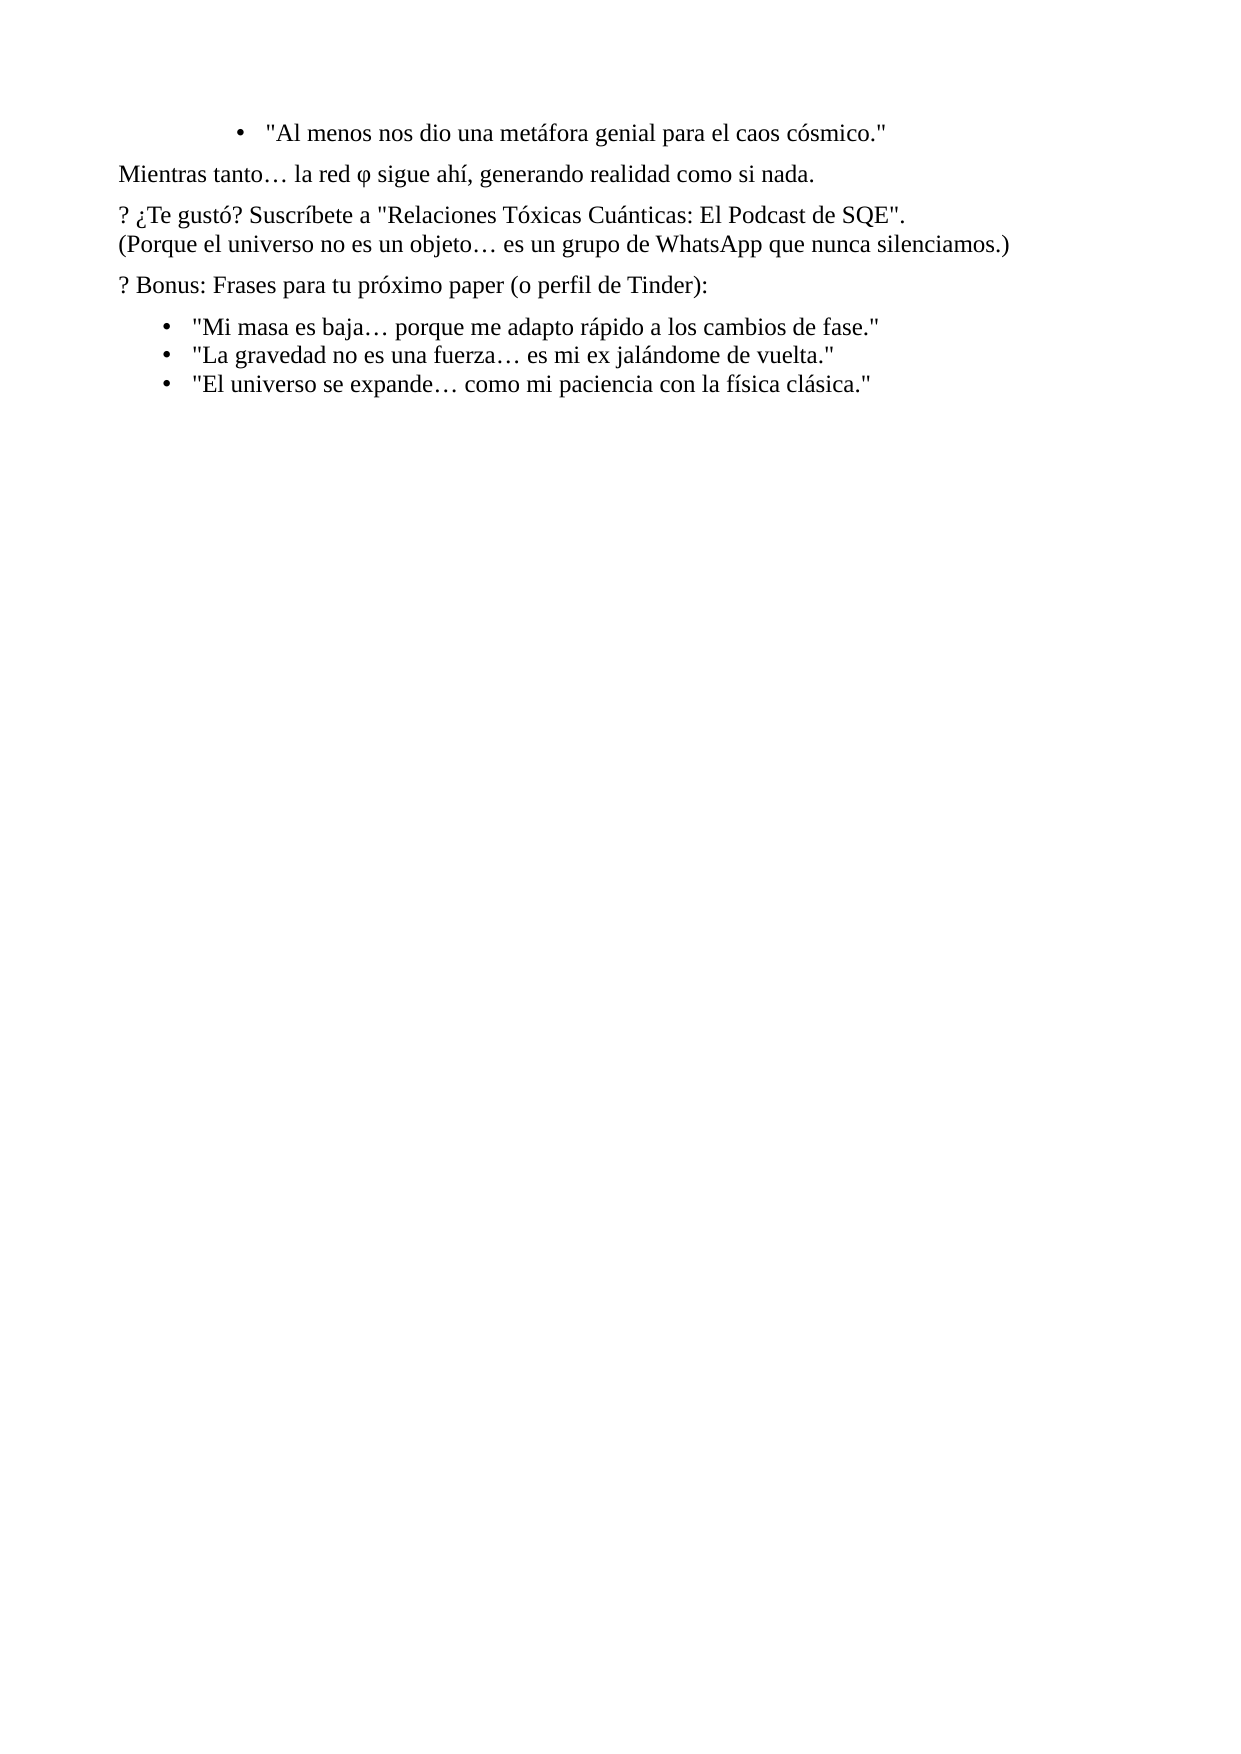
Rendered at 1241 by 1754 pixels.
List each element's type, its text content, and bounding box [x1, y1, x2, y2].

text Mientras tanto… la red φ sigue ahí, generando realidad como si nada. [118, 159, 1122, 188]
list "Mi masa es baja… porque me adapto rápido a los cambios de fase." [162, 312, 1122, 341]
text ? ¿Te gustó? Suscríbete a "Relaciones Tóxicas Cuánticas: El Podcast de SQE". (Porque el universo no es un objeto… es un grupo de WhatsApp que nunca silenciamos.) [118, 201, 1122, 258]
text ? Bonus: Frases para tu próximo paper (o perfil de Tinder): [118, 271, 1122, 299]
list "La gravedad no es una fuerza… es mi ex jalándome de vuelta." [162, 341, 1122, 369]
list "El universo se expande… como mi paciencia con la física clásica." [162, 369, 1122, 398]
list "Al menos nos dio una metáfora genial para el caos cósmico." [236, 118, 1122, 147]
